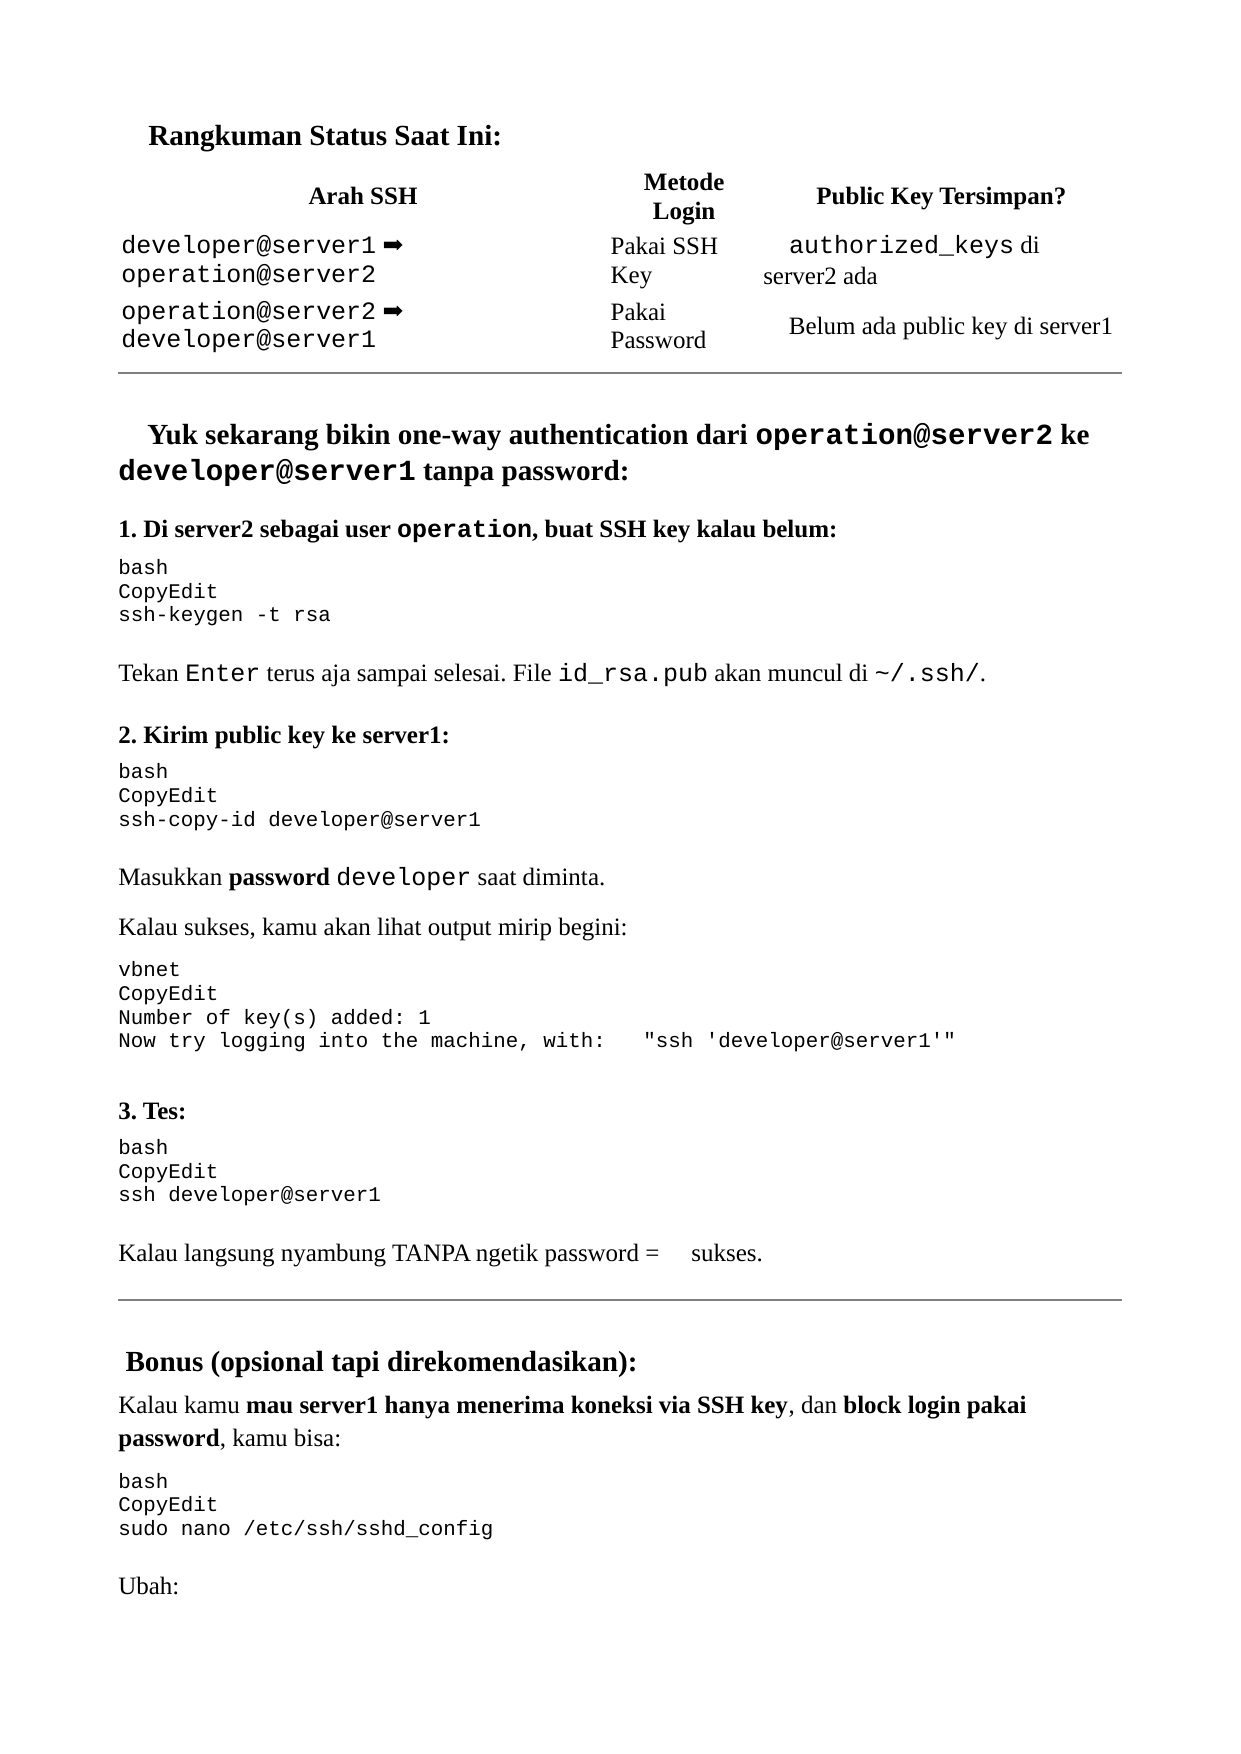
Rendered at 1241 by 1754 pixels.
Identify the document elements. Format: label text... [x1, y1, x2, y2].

table_cell Pakai Password [608, 293, 760, 358]
table_header Metode Login [608, 164, 760, 227]
subtitle 🛡️ Bonus (opsional tapi direkomendasikan): [118, 1344, 1122, 1378]
text CopyEdit [118, 1494, 1122, 1518]
text bash [118, 1471, 1122, 1494]
text Ubah: [118, 1571, 1122, 1600]
text Masukkan password developer saat diminta. [118, 862, 1122, 893]
subtitle 2. Kirim public key ke server1: [118, 720, 1122, 749]
text Now try logging into the machine, with: "ssh 'developer@server1'" [118, 1030, 1122, 1054]
table_cell Pakai SSH Key [608, 228, 760, 293]
text ssh developer@server1 [118, 1184, 1122, 1208]
text sudo nano /etc/ssh/sshd_config [118, 1518, 1122, 1542]
text Kalau sukses, kamu akan lihat output mirip begini: [118, 912, 1122, 941]
text vbnet [118, 959, 1122, 983]
text CopyEdit [118, 581, 1122, 604]
text bash [118, 761, 1122, 785]
table_cell ❌ Belum ada public key di server1 [760, 293, 1122, 358]
text CopyEdit [118, 785, 1122, 809]
table_cell ✅ authorized_keys di server2 ada [760, 228, 1122, 293]
subtitle 1. Di server2 sebagai user operation, buat SSH key kalau belum: [118, 514, 1122, 545]
text bash [118, 557, 1122, 581]
text ssh-copy-id developer@server1 [118, 809, 1122, 832]
table_header Arah SSH [118, 164, 607, 227]
text ssh-keygen -t rsa [118, 604, 1122, 628]
subtitle 🚀 Yuk sekarang bikin one-way authentication dari operation@server2 ke developer@server1 tanpa password: [118, 417, 1122, 489]
text Tekan Enter terus aja sampai selesai. File id_rsa.pub akan muncul di ~/.ssh/. [118, 658, 1122, 688]
table_cell developer@server1 ➡️ operation@server2 [118, 228, 607, 293]
text Number of key(s) added: 1 [118, 1007, 1122, 1030]
text Kalau kamu mau server1 hanya menerima koneksi via SSH key, dan block login pakai password, kamu bisa: [118, 1390, 1122, 1452]
table_header Public Key Tersimpan? [760, 164, 1122, 227]
text CopyEdit [118, 1161, 1122, 1184]
text bash [118, 1137, 1122, 1161]
text Kalau langsung nyambung TANPA ngetik password = 💯 sukses. [118, 1238, 1122, 1266]
text CopyEdit [118, 983, 1122, 1007]
subtitle 🔥 Rangkuman Status Saat Ini: [118, 118, 1122, 152]
subtitle 3. Tes: [118, 1096, 1122, 1125]
table_cell operation@server2 ➡️ developer@server1 [118, 293, 607, 358]
